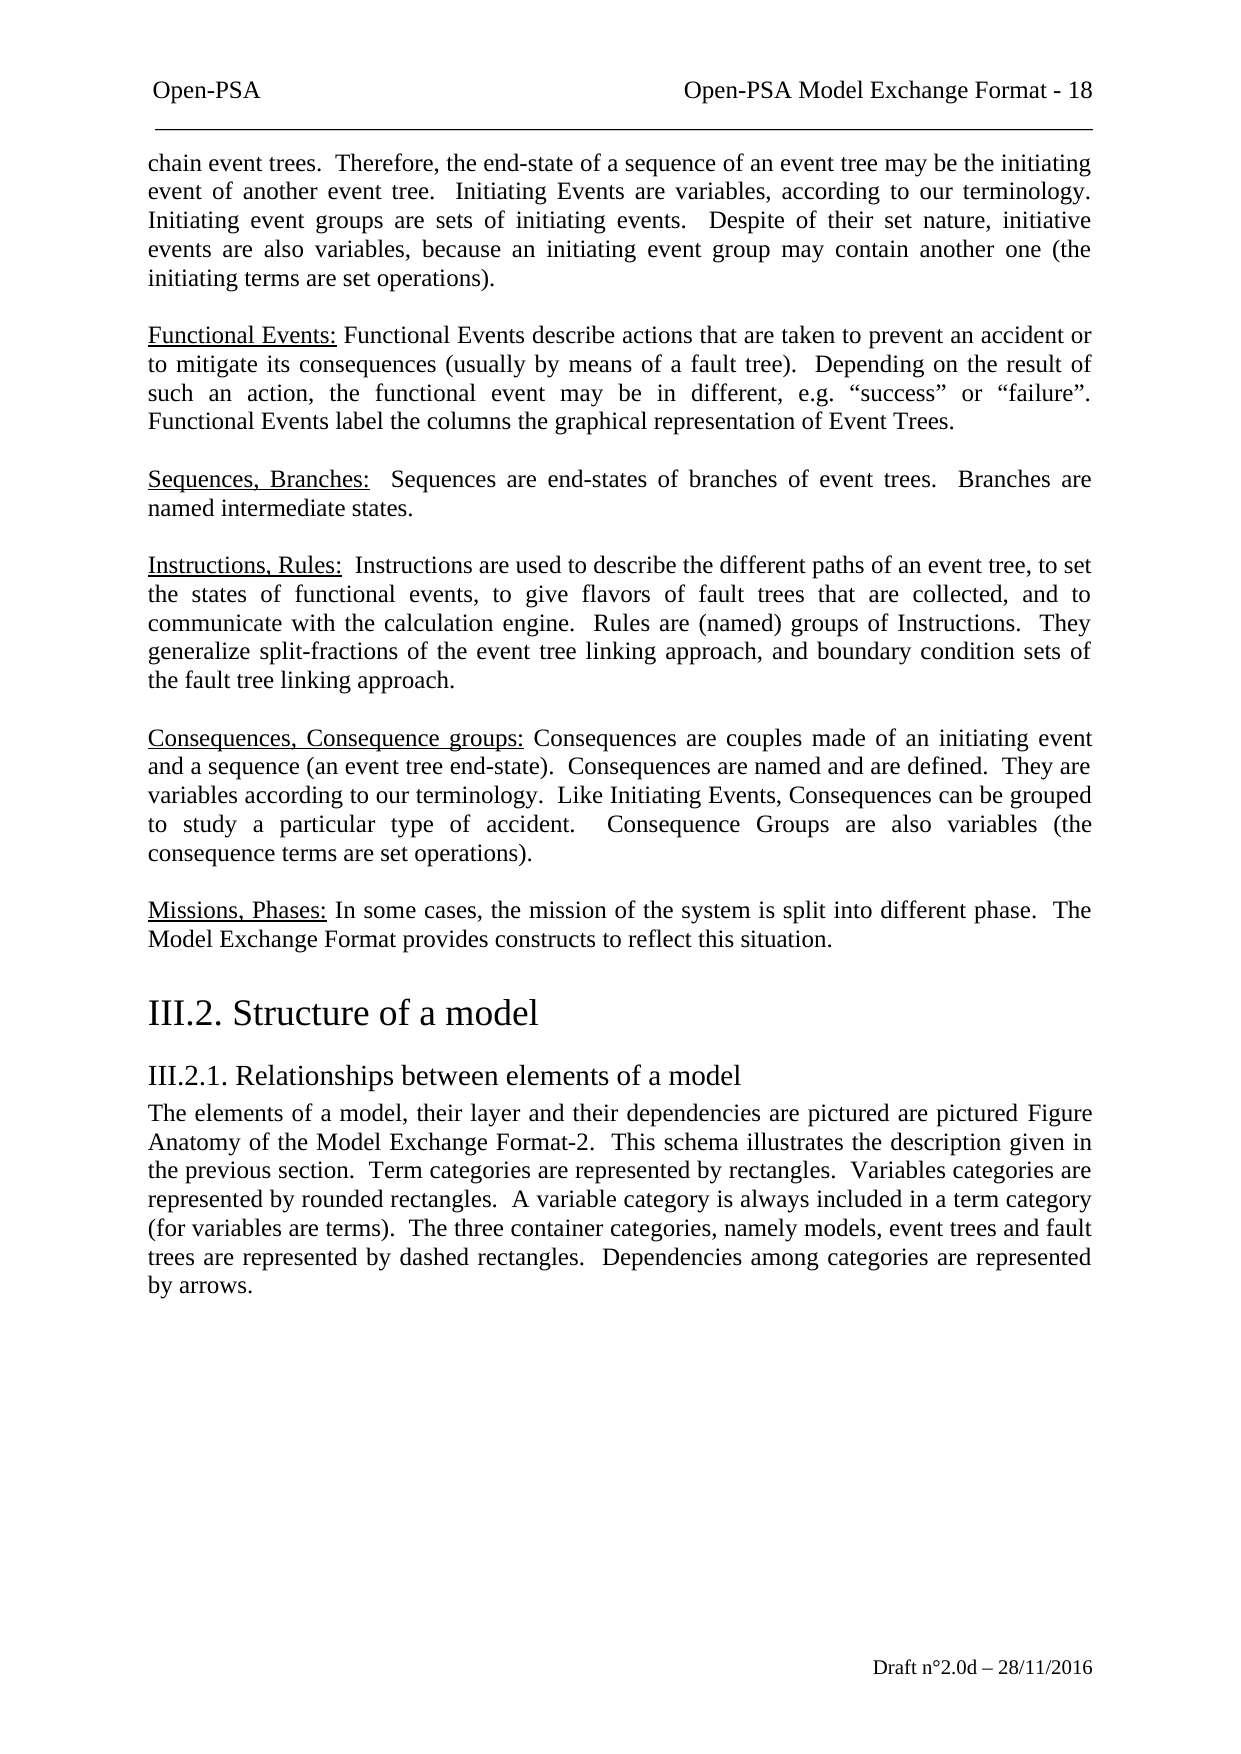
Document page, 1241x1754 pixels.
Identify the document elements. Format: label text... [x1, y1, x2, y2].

text Missions, Phases: In some cases, the mission of the system is split into different phase. The Model Exchange Format provides constructs to reflect this situation. [148, 895, 1093, 953]
text Instructions, Rules: Instructions are used to describe the different paths of an event tree, to set the states of functional events, to give flavors of fault trees that are collected, and to communicate with the calculation engine. Rules are (named) groups of Instructions. They generalize split-fractions of the event tree linking approach, and boundary condition sets of the fault tree linking approach. [148, 550, 1093, 694]
text The elements of a model, their layer and their dependencies are pictured are pictured Figure Anatomy of the Model Exchange Format-2. This schema illustrates the description given in the previous section. Term categories are represented by rectangles. Variables categories are represented by rounded rectangles. A variable category is always included in a term category (for variables are terms). The three container categories, namely models, event trees and fault trees are represented by dashed rectangles. Dependencies among categories are represented by arrows. [148, 1098, 1093, 1299]
text Functional Events: Functional Events describe actions that are taken to prevent an accident or to mitigate its consequences (usually by means of a fault tree). Depending on the result of such an action, the functional event may be in different, e.g. “success” or “failure”. Functional Events label the columns the graphical representation of Event Trees. [148, 320, 1093, 435]
text Sequences, Branches: Sequences are end-states of branches of event trees. Branches are named intermediate states. [148, 464, 1093, 521]
text Consequences, Consequence groups: Consequences are couples made of an initiating event and a sequence (an event tree end-state). Consequences are named and are defined. They are variables according to our terminology. Like Initiating Events, Consequences can be grouped to study a particular type of accident. Consequence Groups are also variables (the consequence terms are set operations). [148, 723, 1093, 866]
subtitle Relationships between elements of a model [148, 1058, 1093, 1092]
subtitle Structure of a model [148, 990, 1093, 1033]
text chain event trees. Therefore, the end-state of a sequence of an event tree may be the initiating event of another event tree. Initiating Events are variables, according to our terminology. Initiating event groups are sets of initiating events. Despite of their set nature, initiative events are also variables, because an initiating event group may contain another one (the initiating terms are set operations). [148, 148, 1093, 291]
